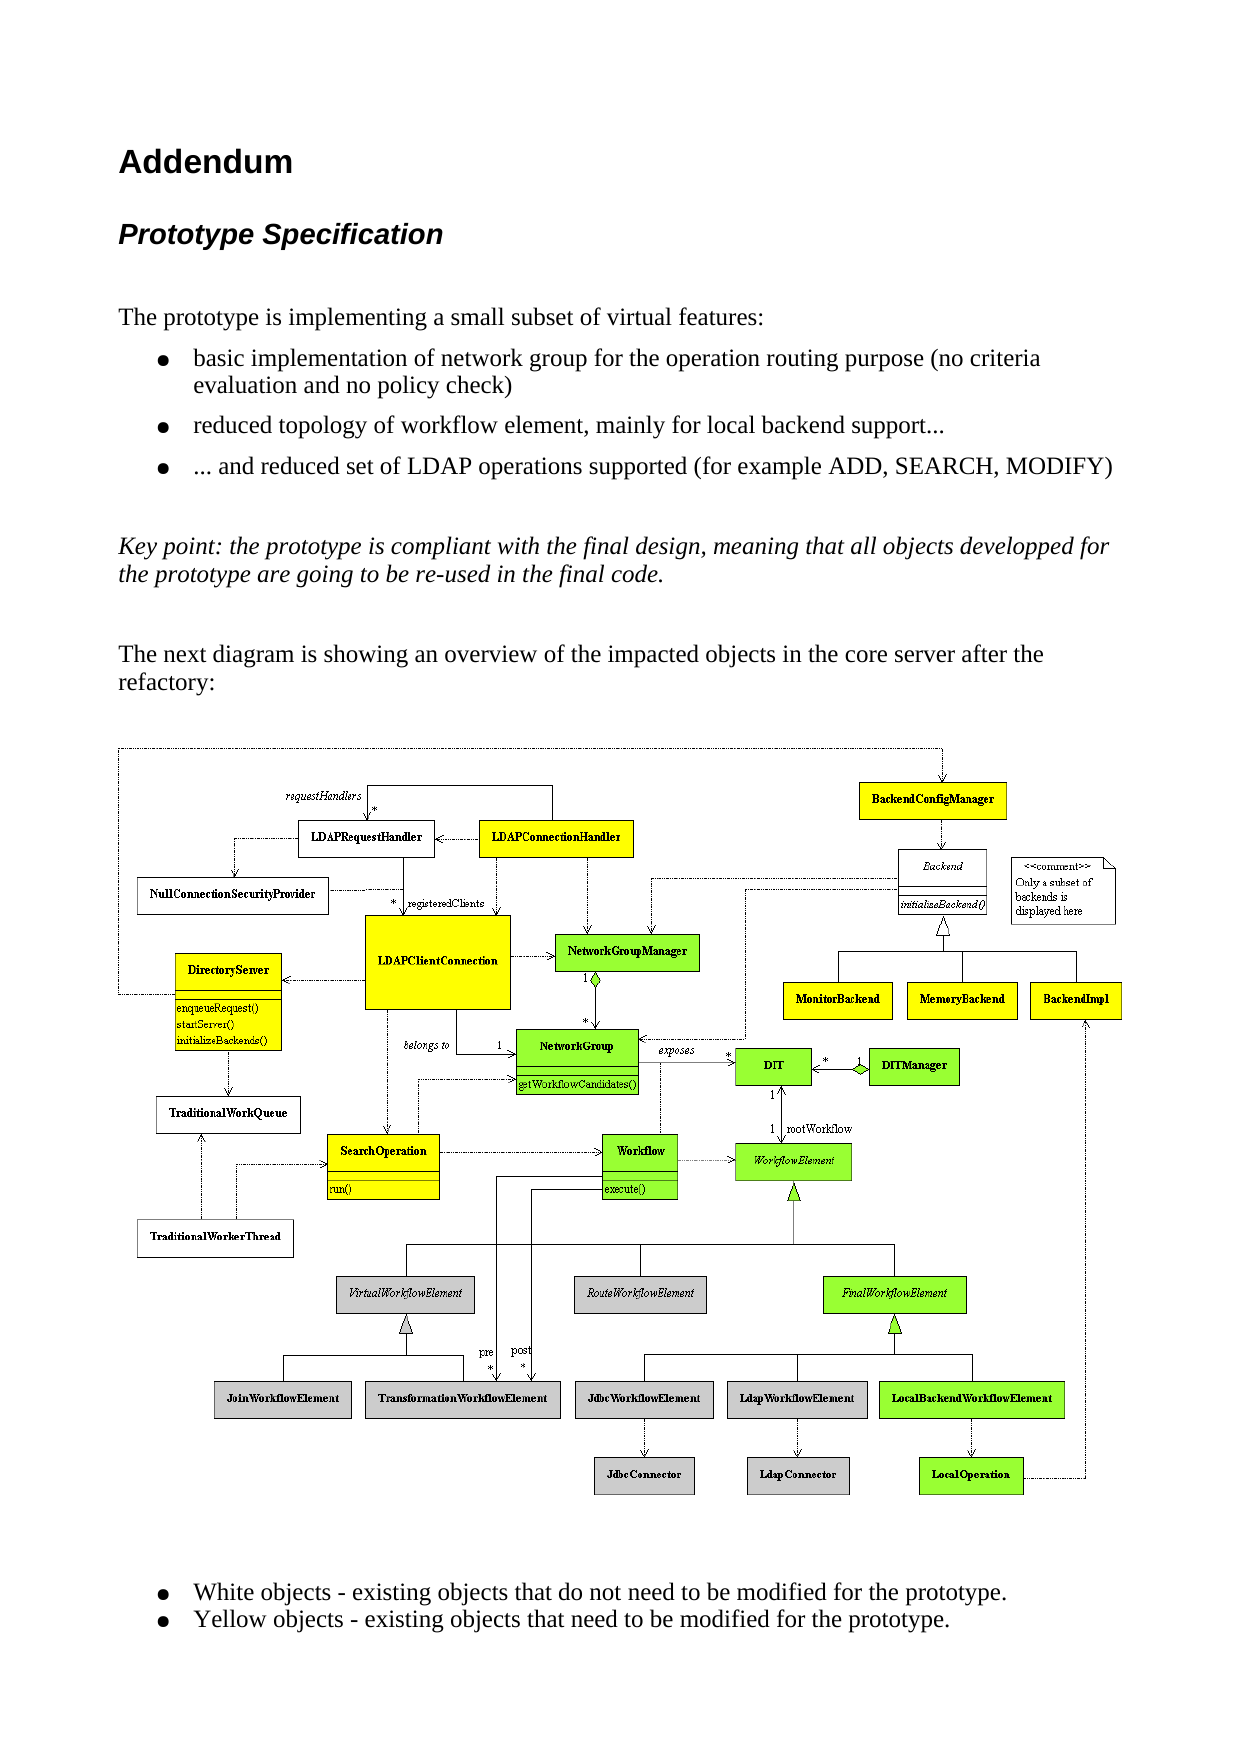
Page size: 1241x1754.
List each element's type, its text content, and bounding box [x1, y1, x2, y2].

list White objects - existing objects that do not need to be modified for the prototype. [156, 1578, 1122, 1605]
text The prototype is implementing a small subset of virtual features: [118, 303, 1122, 331]
subtitle Addendum [118, 143, 1122, 181]
subtitle Prototype Specification [118, 218, 1122, 251]
text Key point: the prototype is compliant with the final design, meaning that all objects developped for the prototype are going to be re-used in the final code. [118, 532, 1122, 588]
list Yellow objects - existing objects that need to be modified for the prototype. [156, 1605, 1122, 1633]
list basic implementation of network group for the operation routing purpose (no criteria evaluation and no policy check) [156, 344, 1122, 399]
text The next diagram is showing an overview of the impacted objects in the core server after the refactory: [118, 640, 1122, 696]
list reduced topology of workflow element, mainly for local backend support... [156, 412, 1122, 439]
picture [118, 748, 1122, 1495]
list ... and reduced set of LDAP operations supported (for example ADD, SEARCH, MODIFY) [156, 452, 1122, 479]
